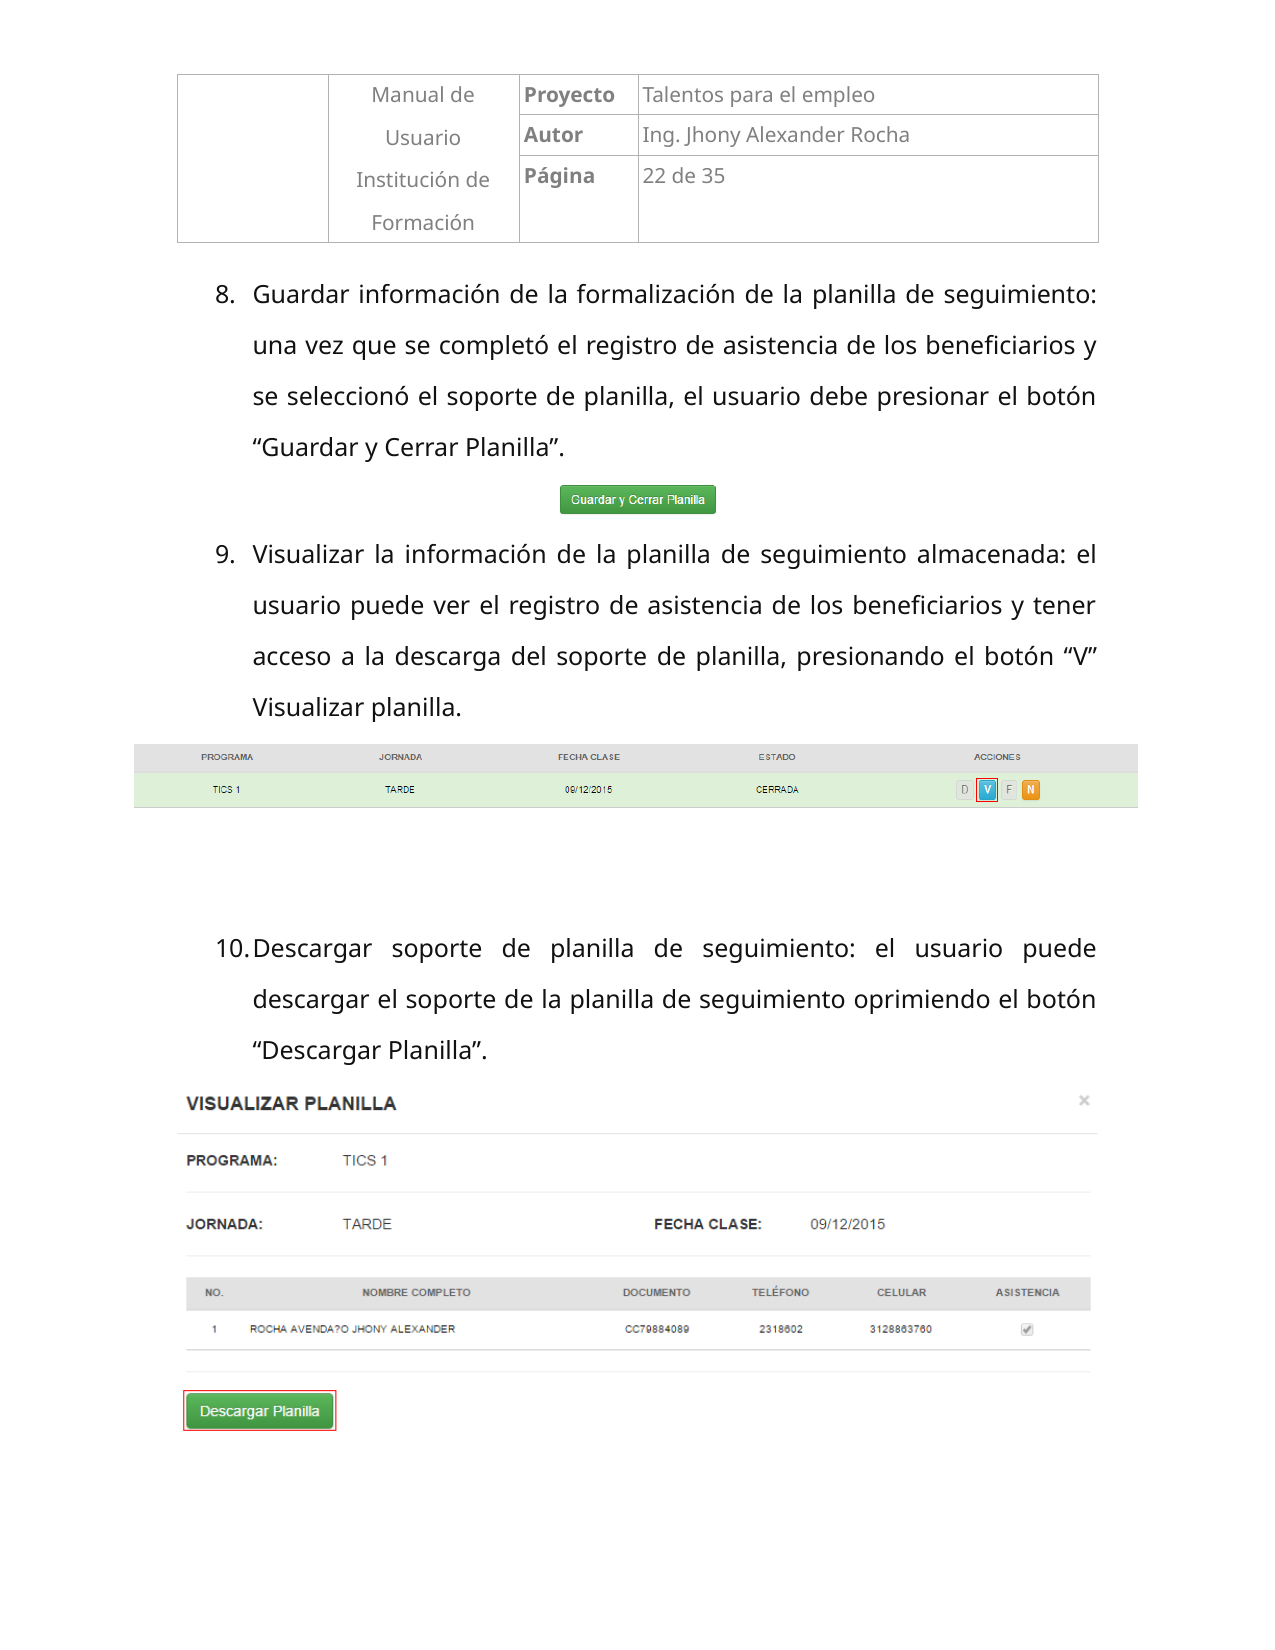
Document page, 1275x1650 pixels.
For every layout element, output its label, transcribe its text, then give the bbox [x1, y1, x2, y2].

list Descargar soporte de planilla de seguimiento: el usuario puede descargar el soporte de la planilla de seguimiento oprimiendo el botón “Descargar Planilla”. [215, 930, 1098, 1066]
picture [177, 1083, 1098, 1434]
list Visualizar la información de la planilla de seguimiento almacenada: el usuario puede ver el registro de asistencia de los beneficiarios y tener acceso a la descarga del soporte de planilla, presionando el botón “V” Visualizar planilla. [215, 481, 1098, 724]
picture [133, 741, 1142, 812]
list Guardar información de la formalización de la planilla de seguimiento: una vez que se completó el registro de asistencia de los beneficiarios y se seleccionó el soporte de planilla, el usuario debe presionar el botón “Guardar y Cerrar Planilla”. [215, 277, 1098, 464]
picture [556, 480, 719, 520]
